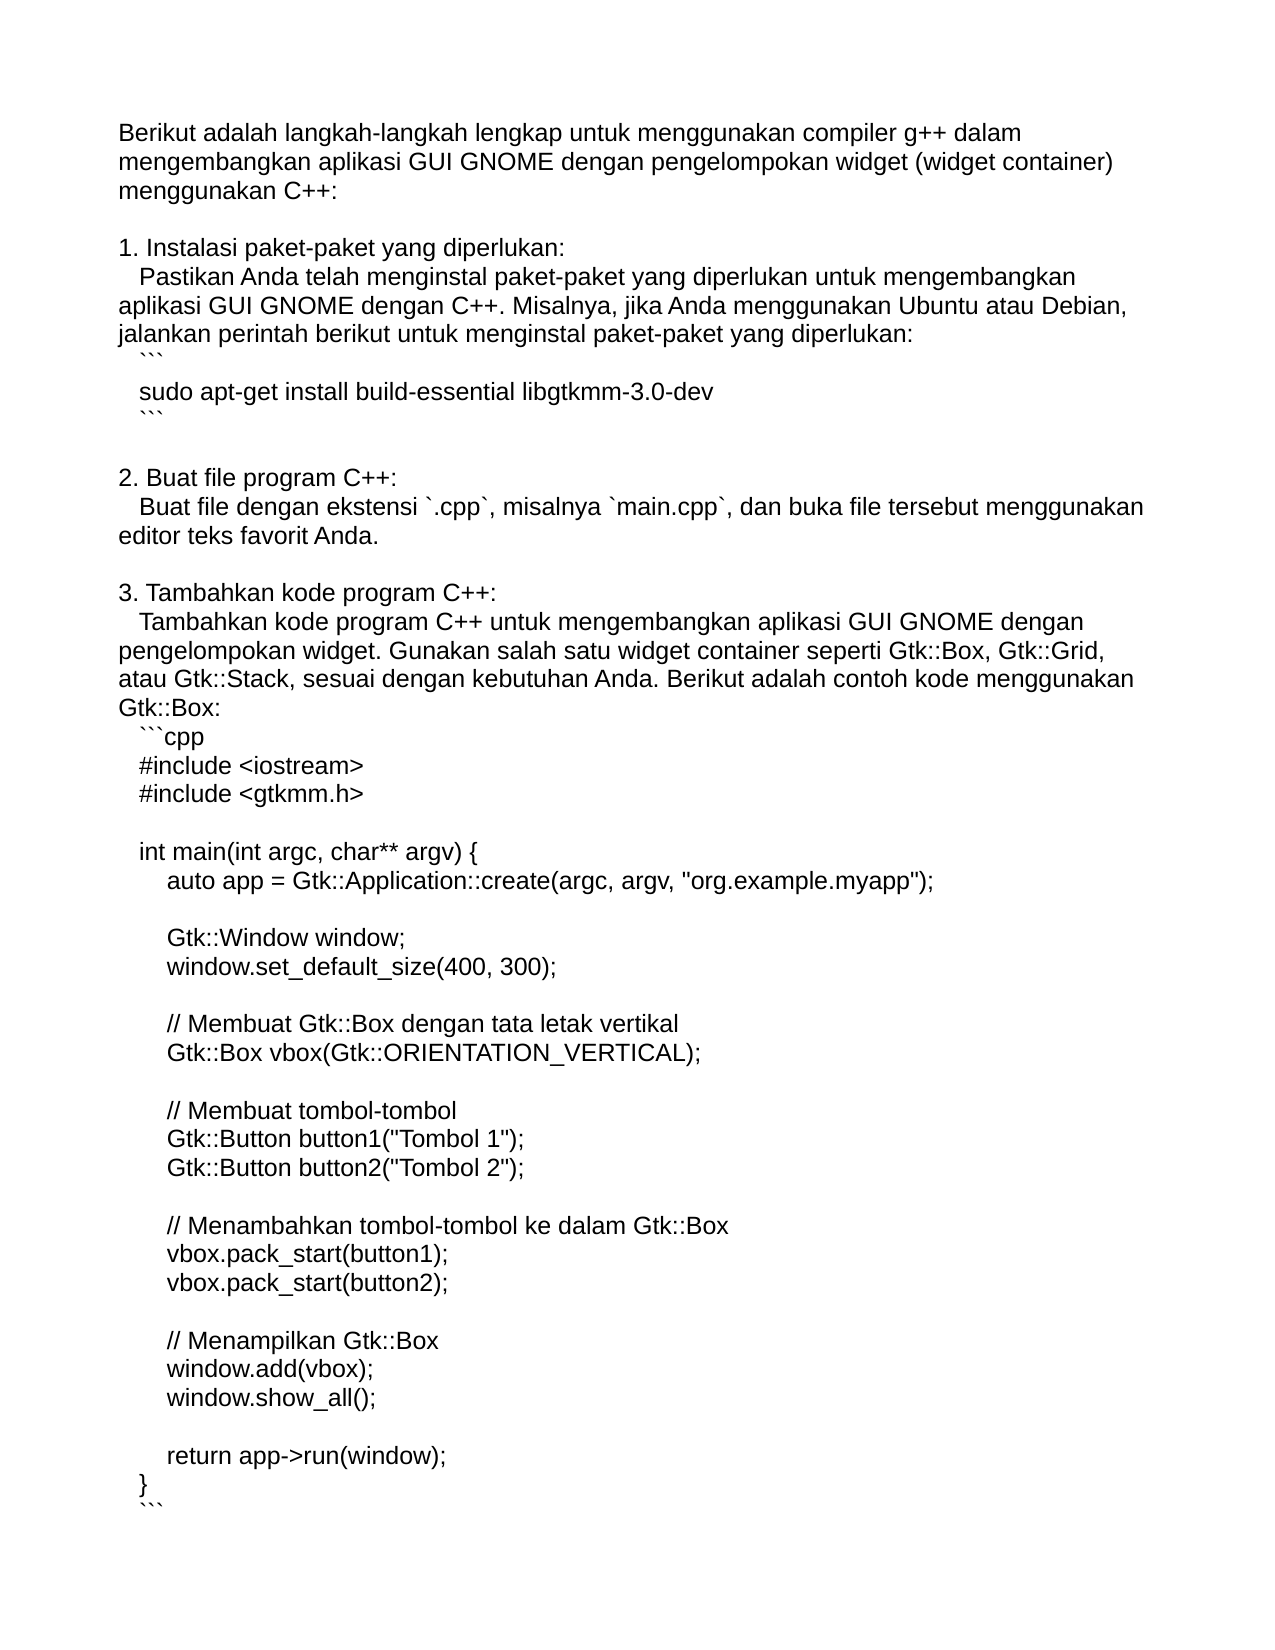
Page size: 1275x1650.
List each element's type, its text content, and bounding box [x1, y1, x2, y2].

text auto app = Gtk::Application::create(argc, argv, "org.example.myapp"); [118, 866, 1157, 894]
text window.set_default_size(400, 300); [118, 952, 1157, 981]
text vbox.pack_start(button1); [118, 1239, 1157, 1268]
text vbox.pack_start(button2); [118, 1268, 1157, 1297]
text #include <gtkmm.h> [118, 779, 1157, 808]
text Gtk::Button button2("Tombol 2"); [118, 1153, 1157, 1182]
text sudo apt-get install build-essential libgtkmm-3.0-dev [118, 377, 1157, 406]
text ``` [118, 406, 1157, 434]
text // Membuat Gtk::Box dengan tata letak vertikal [118, 1009, 1157, 1038]
text window.add(vbox); [118, 1354, 1157, 1383]
text // Menampilkan Gtk::Box [118, 1326, 1157, 1354]
text Berikut adalah langkah-langkah lengkap untuk menggunakan compiler g++ dalam mengembangkan aplikasi GUI GNOME dengan pengelompokan widget (widget container) menggunakan C++: [118, 118, 1157, 204]
text 3. Tambahkan kode program C++: [118, 578, 1157, 607]
text Pastikan Anda telah menginstal paket-paket yang diperlukan untuk mengembangkan aplikasi GUI GNOME dengan C++. Misalnya, jika Anda menggunakan Ubuntu atau Debian, jalankan perintah berikut untuk menginstal paket-paket yang diperlukan: [118, 262, 1157, 348]
text window.show_all(); [118, 1383, 1157, 1412]
text 1. Instalasi paket-paket yang diperlukan: [118, 233, 1157, 262]
text return app->run(window); [118, 1441, 1157, 1469]
text ```cpp [118, 722, 1157, 751]
text Gtk::Box vbox(Gtk::ORIENTATION_VERTICAL); [118, 1038, 1157, 1067]
text // Menambahkan tombol-tombol ke dalam Gtk::Box [118, 1211, 1157, 1239]
text ``` [118, 1498, 1157, 1527]
text 2. Buat file program C++: [118, 463, 1157, 492]
text // Membuat tombol-tombol [118, 1096, 1157, 1124]
text ``` [118, 348, 1157, 377]
text int main(int argc, char** argv) { [118, 837, 1157, 866]
text Gtk::Window window; [118, 923, 1157, 952]
text Tambahkan kode program C++ untuk mengembangkan aplikasi GUI GNOME dengan pengelompokan widget. Gunakan salah satu widget container seperti Gtk::Box, Gtk::Grid, atau Gtk::Stack, sesuai dengan kebutuhan Anda. Berikut adalah contoh kode menggunakan Gtk::Box: [118, 607, 1157, 722]
text Buat file dengan ekstensi `.cpp`, misalnya `main.cpp`, dan buka file tersebut menggunakan editor teks favorit Anda. [118, 492, 1157, 549]
text Gtk::Button button1("Tombol 1"); [118, 1124, 1157, 1153]
text } [118, 1469, 1157, 1498]
text #include <iostream> [118, 751, 1157, 779]
